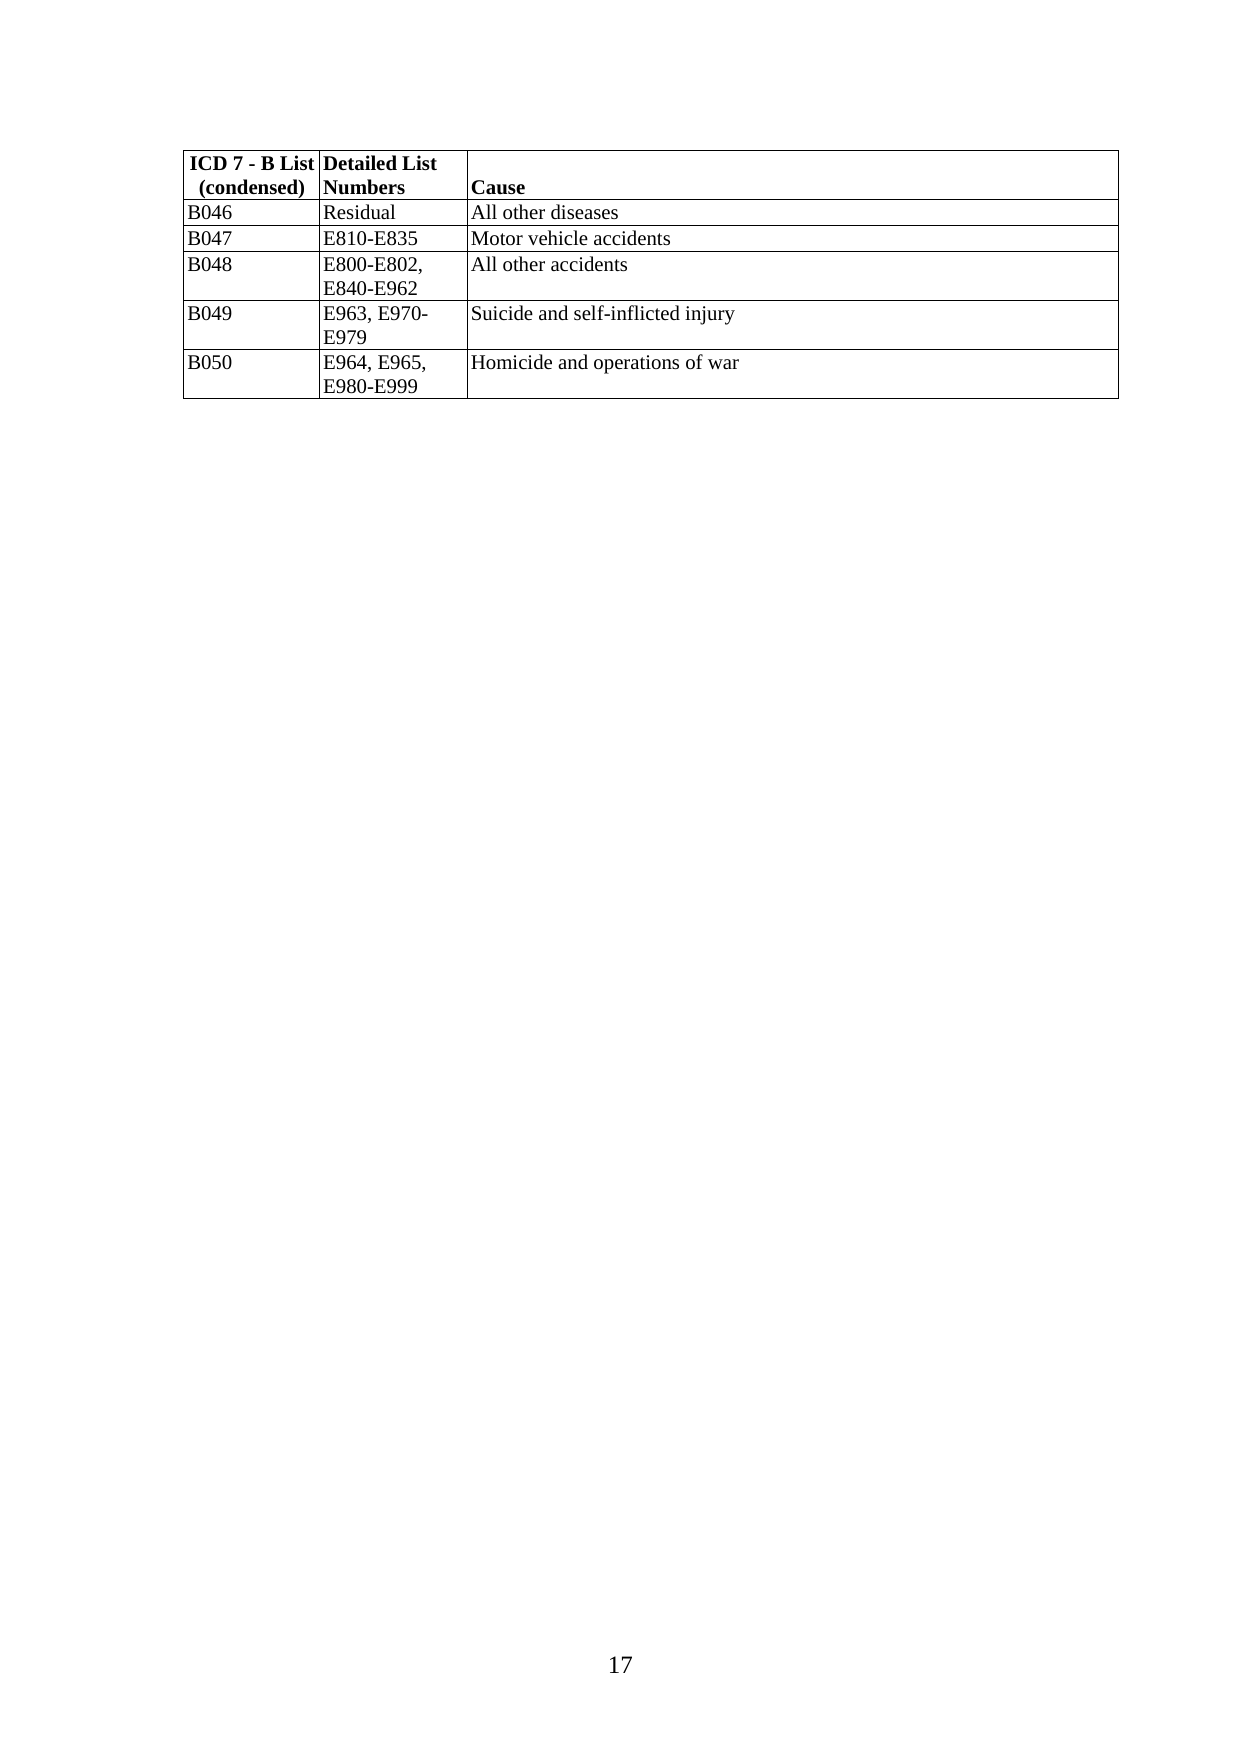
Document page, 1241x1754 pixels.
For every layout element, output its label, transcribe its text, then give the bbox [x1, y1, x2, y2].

table_cell B046 [184, 200, 319, 225]
table_cell Motor vehicle accidents [468, 226, 1118, 251]
table_cell Suicide and self-inflicted injury [468, 301, 1118, 349]
table_cell E800-E802, E840-E962 [320, 252, 467, 300]
table_header Cause [468, 151, 1118, 199]
table_cell B050 [184, 350, 319, 398]
table_cell All other diseases [468, 200, 1118, 225]
table_header ICD 7 - B List (condensed) [184, 151, 319, 199]
table_cell B048 [184, 252, 319, 300]
table_cell B049 [184, 301, 319, 349]
table_cell E964, E965, E980-E999 [320, 350, 467, 398]
table_cell Residual [320, 200, 467, 225]
table_header Detailed List Numbers [320, 151, 467, 199]
table_cell All other accidents [468, 252, 1118, 300]
table_cell E810-E835 [320, 226, 467, 251]
table_cell E963, E970-E979 [320, 301, 467, 349]
table_cell B047 [184, 226, 319, 251]
table_cell Homicide and operations of war [468, 350, 1118, 398]
